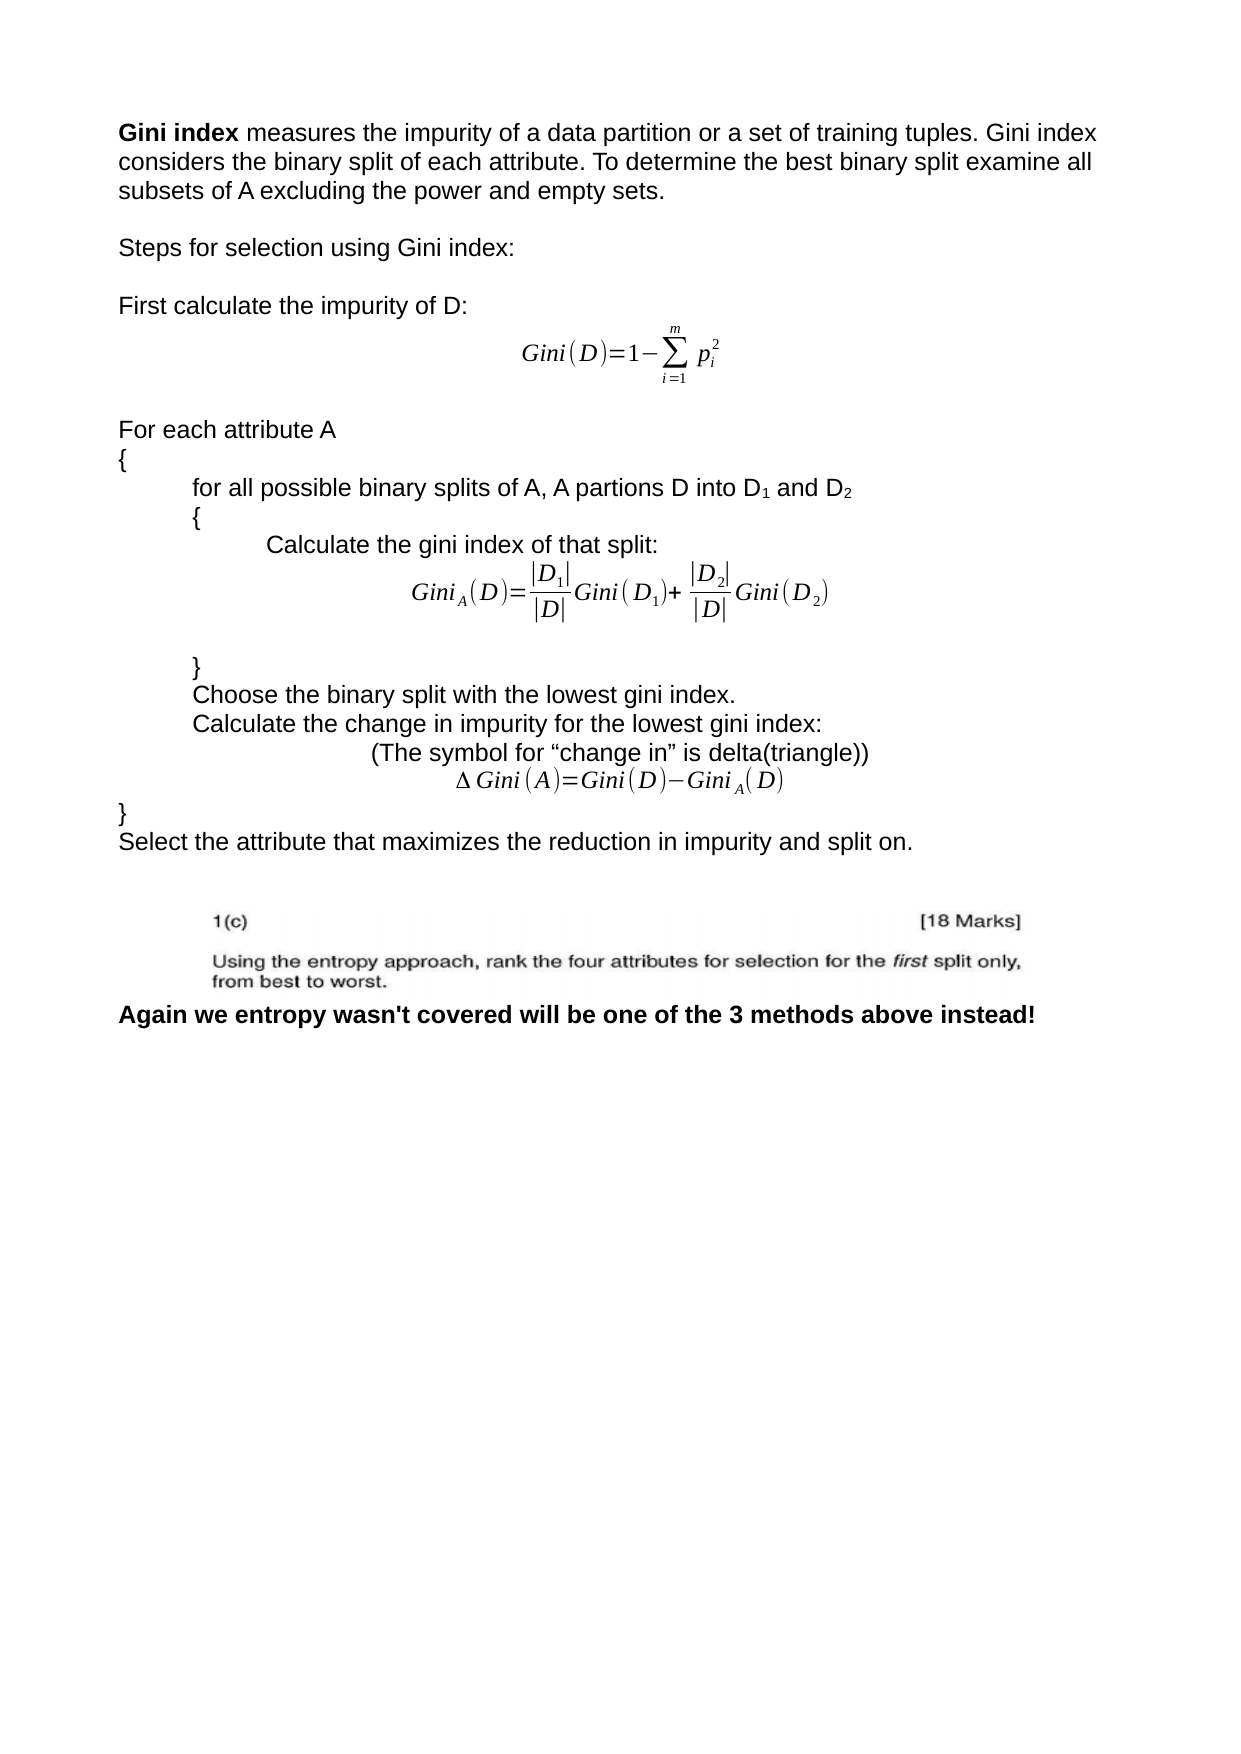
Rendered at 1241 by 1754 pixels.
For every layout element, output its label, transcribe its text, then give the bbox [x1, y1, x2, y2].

picture [211, 909, 1029, 1001]
text Select the attribute that maximizes the reduction in impurity and split on. [118, 827, 1122, 856]
text Calculate the change in impurity for the lowest gini index: [118, 709, 1122, 738]
text For each attribute A [118, 415, 1122, 444]
text Steps for selection using Gini index: [118, 233, 1122, 262]
text Choose the binary split with the lowest gini index. [118, 680, 1122, 709]
text } [118, 798, 1122, 827]
text } [118, 652, 1122, 680]
text { [118, 502, 1122, 530]
text Calculate the gini index of that split: [118, 530, 1122, 559]
text Gini index measures the impurity of a data partition or a set of training tuples. Gini index considers the binary split of each attribute. To determine the best binary split examine all subsets of A excluding the power and empty sets. [118, 118, 1122, 204]
text Again we entropy wasn't covered will be one of the 3 methods above instead! [118, 884, 1122, 1029]
text (The symbol for “change in” is delta(triangle)) [118, 738, 1122, 767]
text First calculate the impurity of D: [118, 291, 1122, 319]
text { [118, 444, 1122, 473]
text for all possible binary splits of A, A partions D into D1 and D2 [118, 473, 1122, 502]
